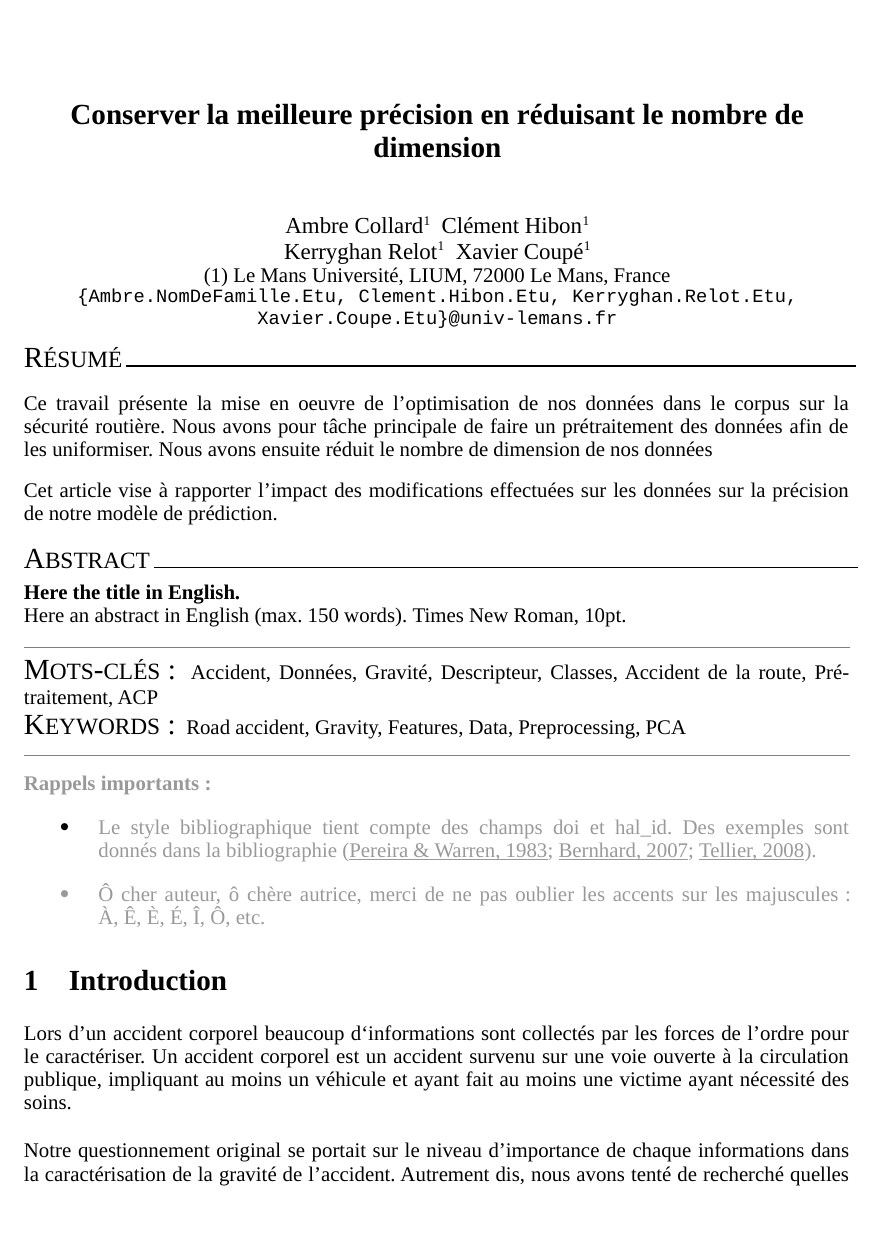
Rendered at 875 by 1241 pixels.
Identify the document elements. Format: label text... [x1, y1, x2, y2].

text Rappels importants : [24, 772, 850, 795]
subtitle Introduction [24, 964, 850, 997]
list Ô cher auteur, ô chère autrice, merci de ne pas oublier les accents sur les majuscules : À, Ê, È, É, Î, Ô, etc. [61, 883, 850, 929]
text Xavier.Coupe.Etu}@univ-lemans.fr [24, 308, 850, 330]
text Notre questionnement original se portait sur le niveau d’importance de chaque informations dans la caractérisation de la gravité de l’accident. Autrement dis, nous avons tenté de recherché quelles [24, 1139, 850, 1186]
text Abstract [24, 542, 850, 575]
text Kerryghan Relot1 Xavier Coupé1 [24, 239, 850, 264]
text {Ambre.NomDeFamille.Etu, Clement.Hibon.Etu, Kerryghan.Relot.Etu, [24, 287, 850, 308]
text ­Conserver la meilleure précision en réduisant le nombre de dimension [24, 99, 850, 163]
text Résumé [24, 341, 850, 374]
text Ambre Collard1 Clément Hibon1 [24, 213, 850, 239]
text Mots-clés : Accident, Données, Gravité, Descripteur, Classes, Accident de la route, Pré-traitement, ACP Keywords : Road accident, Gravity, Features, Data, Preprocessing, PCA [24, 653, 850, 741]
text Here the title in English. Here an abstract in English (max. 150 words). Times New Roman, 10pt. [24, 581, 850, 627]
text Ce travail présente la mise en oeuvre de l’optimisation de nos données dans le corpus sur la sécurité routière. Nous avons pour tâche principale de faire un prétraitement des données afin de les uniformiser. Nous avons ensuite réduit le nombre de dimension de nos données [24, 391, 850, 461]
text Lors d’un accident corporel beaucoup d‘informations sont collectés par les forces de l’ordre pour le caractériser. Un accident corporel est un accident survenu sur une voie ouverte à la circulation publique, impliquant au moins un véhicule et ayant fait au moins une victime ayant nécessité des soins. [24, 1022, 850, 1114]
text (1) Le Mans Université, LIUM, 72000 Le Mans, France [24, 264, 850, 287]
text Cet article vise à rapporter l’impact des modifications effectuées sur les données sur la précision de notre modèle de prédiction. [24, 478, 850, 525]
list Le style bibliographique tient compte des champs doi et hal_id. Des exemples sont donnés dans la bibliographie (Pereira & Warren, 1983; Bernhard, 2007; Tellier, 2008). [61, 816, 850, 862]
